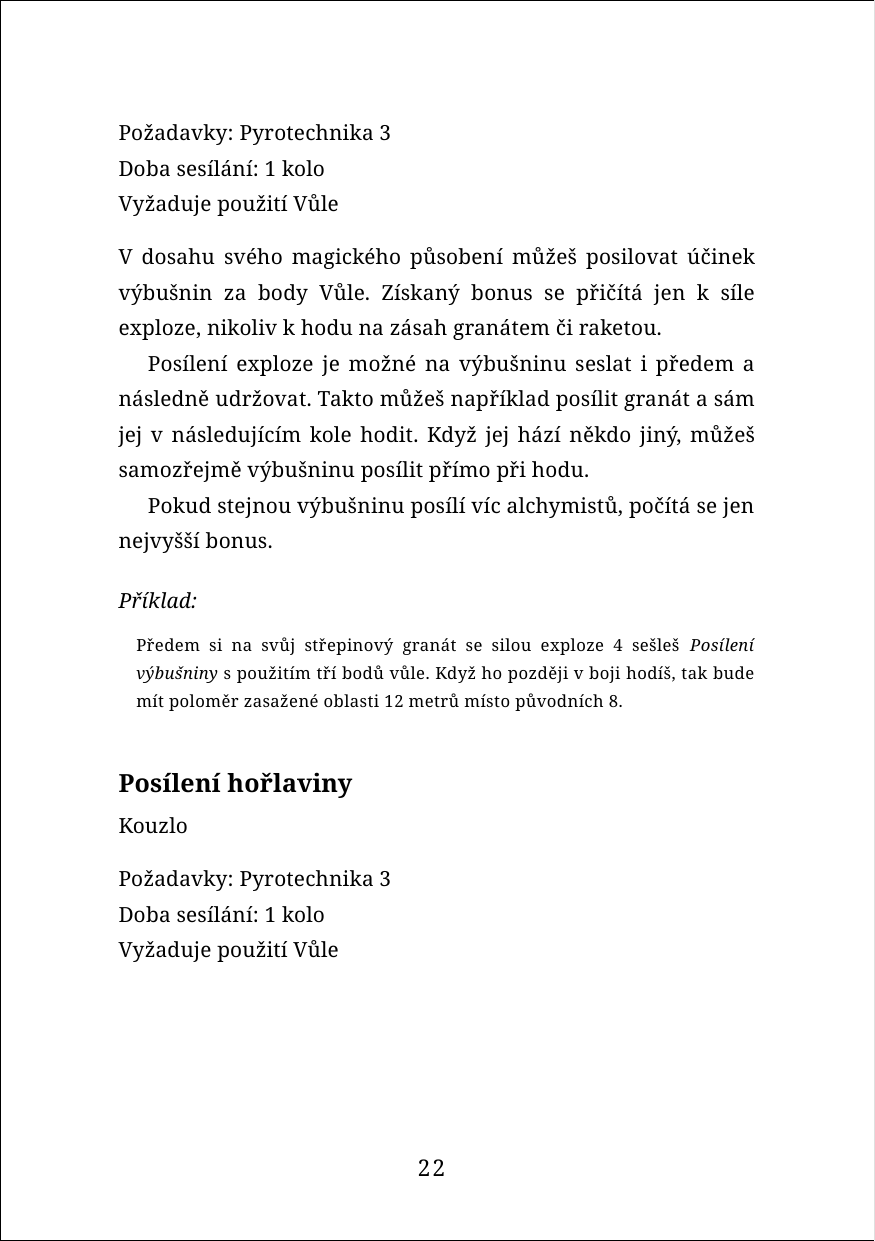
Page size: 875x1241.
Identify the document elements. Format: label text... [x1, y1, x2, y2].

text Požadavky: Pyrotechnika 3 Doba sesílání: 1 kolo Vyžaduje použití Vůle [118, 118, 756, 218]
text V dosahu svého magického působení můžeš posilovat účinek výbušnin za body Vůle. Získaný bonus se přičítá jen k síle exploze, nikoliv k hodu na zásah granátem či raketou. Posílení exploze je možné na výbušninu seslat i předem a následně udržovat. Takto můžeš například posílit granát a sám jej v následujícím kole hodit. Když jej hází někdo jiný, můžeš samozřejmě výbušninu posílit přímo při hodu. Pokud stejnou výbušninu posílí víc alchymistů, počítá se jen nejvyšší bonus. [118, 242, 756, 555]
text Předem si na svůj střepinový granát se silou exploze 4 sešleš Posílení výbušniny s použitím tří bodů vůle. Když ho později v boji hodíš, tak bude mít poloměr zasažené oblasti 12 metrů místo původních 8. [136, 633, 756, 712]
subtitle Posílení hořlaviny [118, 765, 756, 799]
text Kouzlo [118, 811, 756, 840]
text Příklad: [118, 586, 756, 614]
text Požadavky: Pyrotechnika 3 Doba sesílání: 1 kolo Vyžaduje použití Vůle [118, 864, 756, 964]
